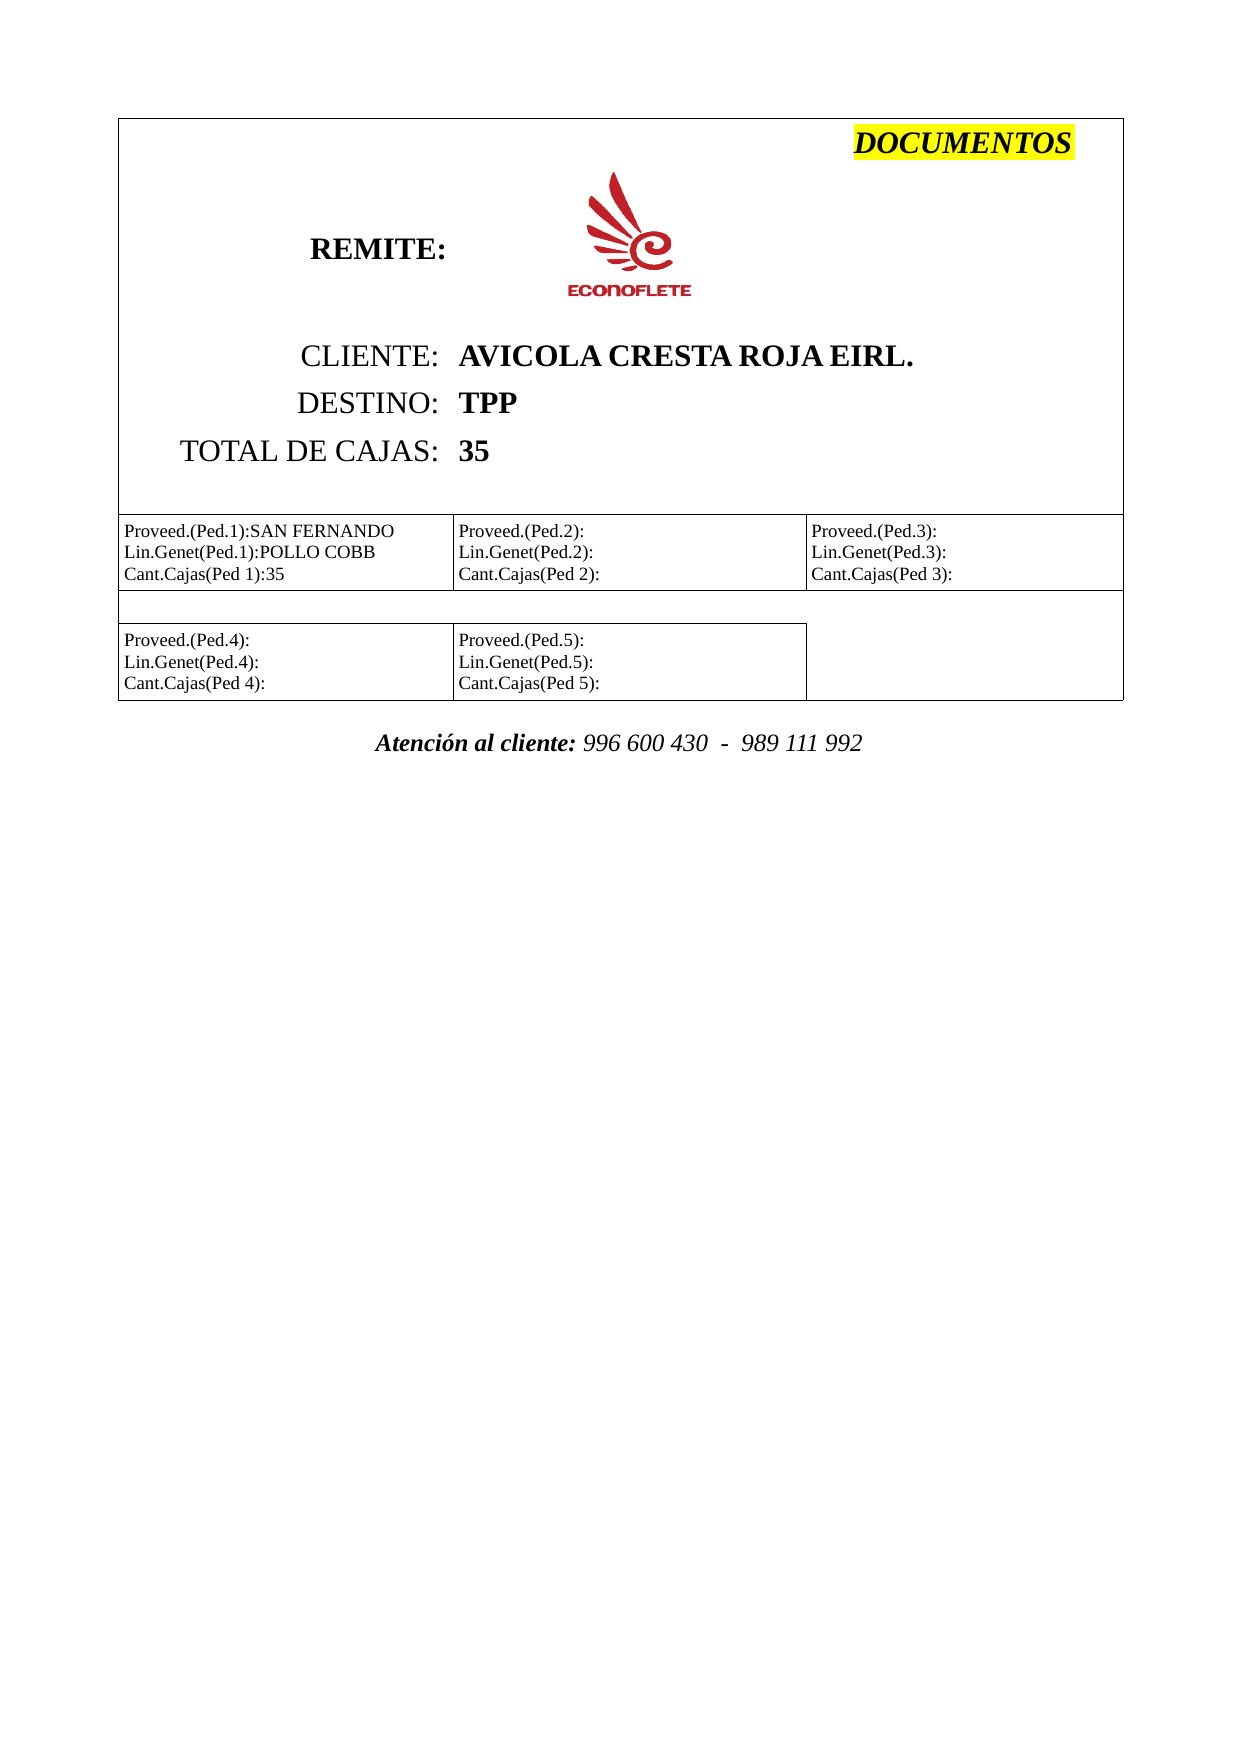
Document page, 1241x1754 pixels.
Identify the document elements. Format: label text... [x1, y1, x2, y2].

table_header [453, 119, 806, 166]
table_cell [453, 474, 806, 514]
table_cell TPP [453, 379, 806, 426]
table_cell Proveed.(Ped.5): Lin.Genet(Ped.5): Cant.Cajas(Ped 5): [454, 624, 806, 699]
table_cell [119, 591, 453, 623]
table_cell Proveed.(Ped.2): Lin.Genet(Ped.2): Cant.Cajas(Ped 2): [454, 515, 806, 590]
table_header DOCUMENTOS [806, 119, 1123, 166]
table_cell Proveed.(Ped.1):SAN FERNANDO Lin.Genet(Ped.1):POLLO COBB Cant.Cajas(Ped 1):35 [119, 515, 453, 590]
table_cell TOTAL DE CAJAS: [119, 426, 453, 474]
table_header [119, 119, 453, 166]
table_cell REMITE: [119, 166, 453, 332]
table_cell [806, 474, 1123, 514]
table_cell [453, 591, 806, 623]
table_cell [806, 166, 1123, 332]
table_cell [806, 591, 1123, 623]
table_cell [807, 623, 1123, 699]
table_cell CLIENTE: [119, 332, 453, 379]
table_cell [806, 379, 1123, 426]
table_cell [119, 474, 453, 514]
table_cell 35 [453, 426, 1123, 474]
table_cell Proveed.(Ped.4): Lin.Genet(Ped.4): Cant.Cajas(Ped 4): [119, 624, 453, 699]
table_cell Proveed.(Ped.3): Lin.Genet(Ped.3): Cant.Cajas(Ped 3): [807, 515, 1123, 590]
text Atención al cliente: 996 600 430 - 989 111 992 [118, 728, 1122, 757]
table_cell DESTINO: [119, 379, 453, 426]
table_cell AVICOLA CRESTA ROJA EIRL. [453, 332, 1123, 379]
picture [552, 171, 707, 297]
table_cell [453, 166, 806, 332]
